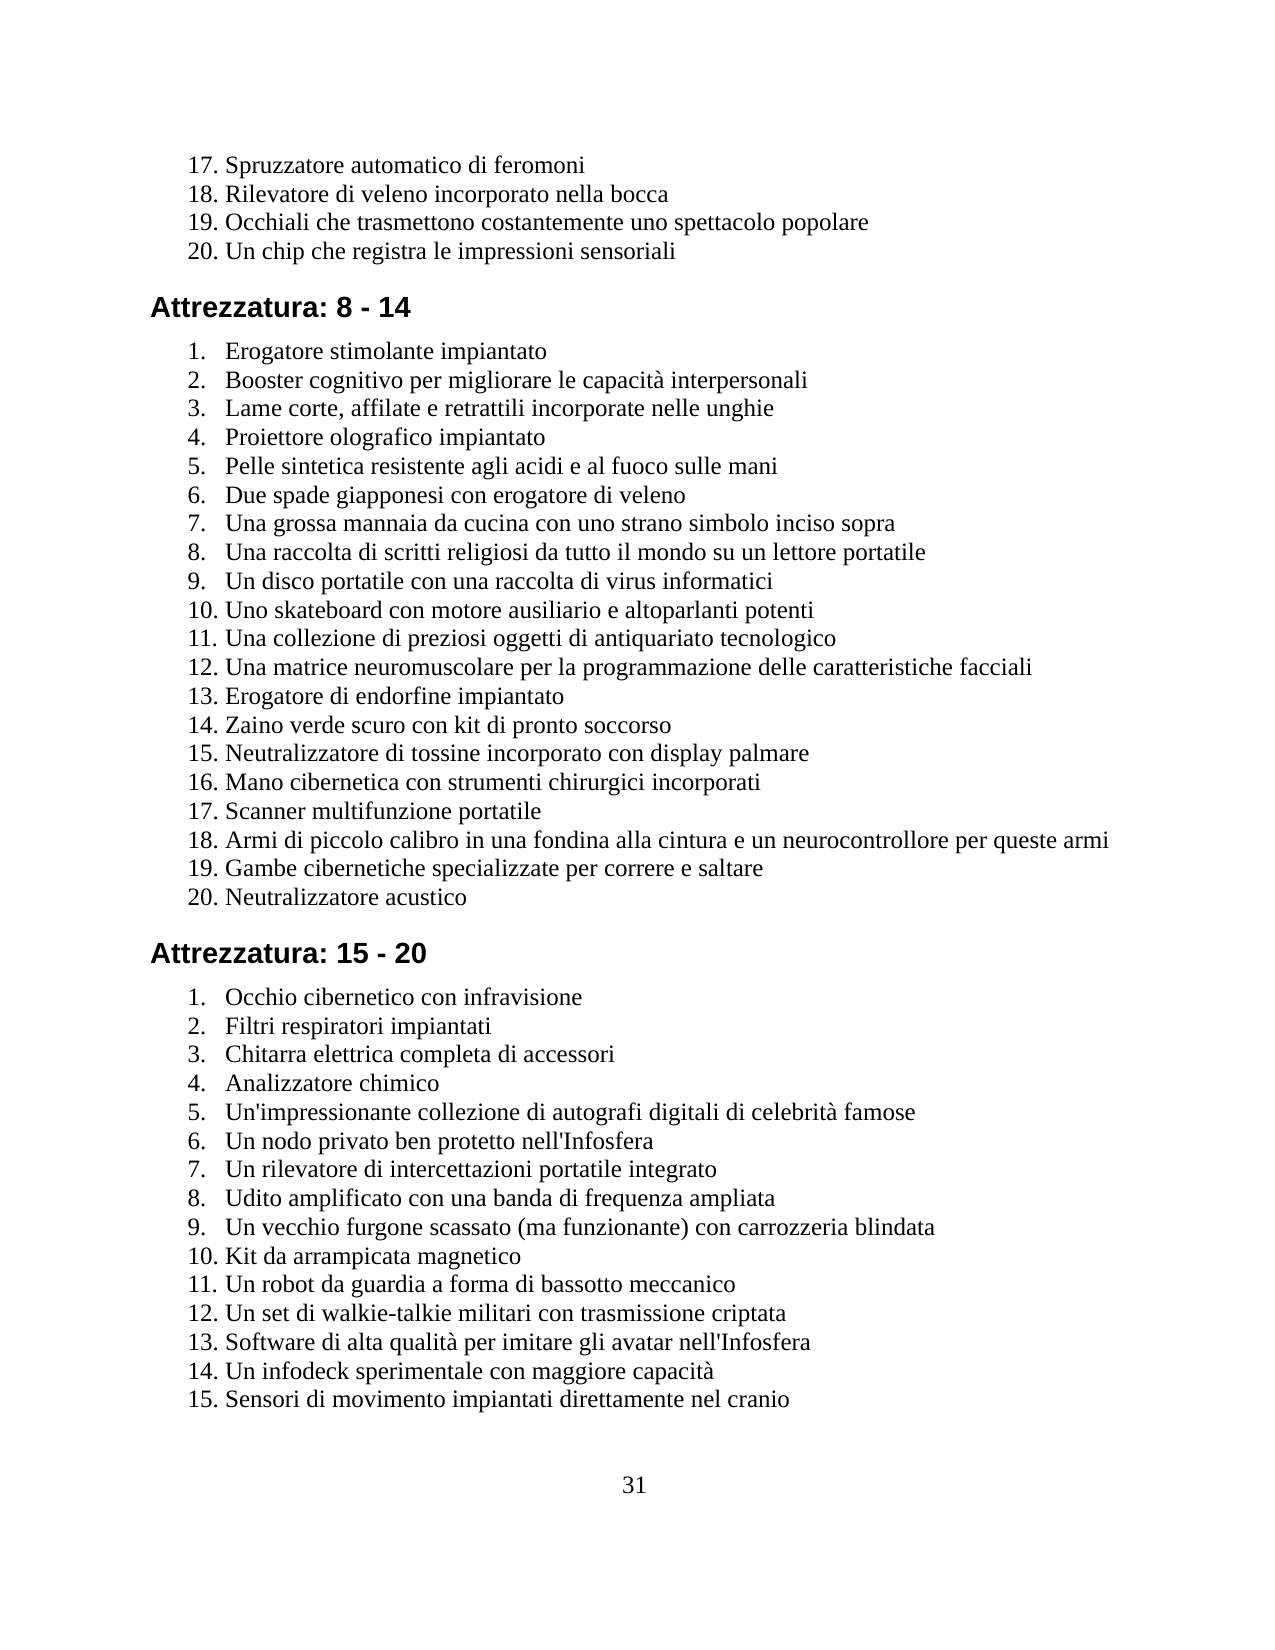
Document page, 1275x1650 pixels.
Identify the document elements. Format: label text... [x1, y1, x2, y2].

list Un vecchio furgone scassato (ma funzionante) con carrozzeria blindata [187, 1212, 1125, 1241]
list Mano cibernetica con strumenti chirurgici incorporati [187, 767, 1125, 796]
list Udito amplificato con una banda di frequenza ampliata [187, 1183, 1125, 1212]
list Gambe cibernetiche specializzate per correre e saltare [187, 853, 1125, 882]
list Lame corte, affilate e retrattili incorporate nelle unghie [187, 393, 1125, 422]
list Un infodeck sperimentale con maggiore capacità [187, 1356, 1125, 1384]
list Una raccolta di scritti religiosi da tutto il mondo su un lettore portatile [187, 537, 1125, 566]
list Software di alta qualità per imitare gli avatar nell'Infosfera [187, 1327, 1125, 1356]
list Un robot da guardia a forma di bassotto meccanico [187, 1269, 1125, 1298]
list Una grossa mannaia da cucina con uno strano simbolo inciso sopra [187, 508, 1125, 537]
list Proiettore olografico impiantato [187, 422, 1125, 451]
list Sensori di movimento impiantati direttamente nel cranio [187, 1384, 1125, 1413]
list Booster cognitivo per migliorare le capacità interpersonali [187, 365, 1125, 393]
list Erogatore di endorfine impiantato [187, 681, 1125, 710]
list Neutralizzatore di tossine incorporato con display palmare [187, 738, 1125, 767]
list Scanner multifunzione portatile [187, 796, 1125, 825]
list Analizzatore chimico [187, 1068, 1125, 1097]
list Spruzzatore automatico di feromoni [187, 150, 1125, 179]
list Uno skateboard con motore ausiliario e altoparlanti potenti [187, 595, 1125, 623]
list Un rilevatore di intercettazioni portatile integrato [187, 1154, 1125, 1183]
list Un nodo privato ben protetto nell'Infosfera [187, 1126, 1125, 1154]
list Armi di piccolo calibro in una fondina alla cintura e un neurocontrollore per queste armi [187, 825, 1125, 853]
list Un set di walkie-talkie militari con trasmissione criptata [187, 1298, 1125, 1327]
list Rilevatore di veleno incorporato nella bocca [187, 179, 1125, 207]
list Un'impressionante collezione di autografi digitali di celebrità famose [187, 1097, 1125, 1126]
list Due spade giapponesi con erogatore di veleno [187, 480, 1125, 508]
list Pelle sintetica resistente agli acidi e al fuoco sulle mani [187, 451, 1125, 480]
list Erogatore stimolante impiantato [187, 336, 1125, 365]
list Chitarra elettrica completa di accessori [187, 1039, 1125, 1068]
list Filtri respiratori impiantati [187, 1011, 1125, 1039]
list Una collezione di preziosi oggetti di antiquariato tecnologico [187, 623, 1125, 652]
list Zaino verde scuro con kit di pronto soccorso [187, 710, 1125, 738]
list Occhiali che trasmettono costantemente uno spettacolo popolare [187, 207, 1125, 236]
list Neutralizzatore acustico [187, 882, 1125, 911]
list Un chip che registra le impressioni sensoriali [187, 236, 1125, 265]
subtitle Attrezzatura: 15 - 20 [150, 936, 1125, 969]
list Un disco portatile con una raccolta di virus informatici [187, 566, 1125, 595]
list Occhio cibernetico con infravisione [187, 982, 1125, 1011]
list Una matrice neuromuscolare per la programmazione delle caratteristiche facciali [187, 652, 1125, 681]
subtitle Attrezzatura: 8 - 14 [150, 290, 1125, 323]
list Kit da arrampicata magnetico [187, 1241, 1125, 1269]
